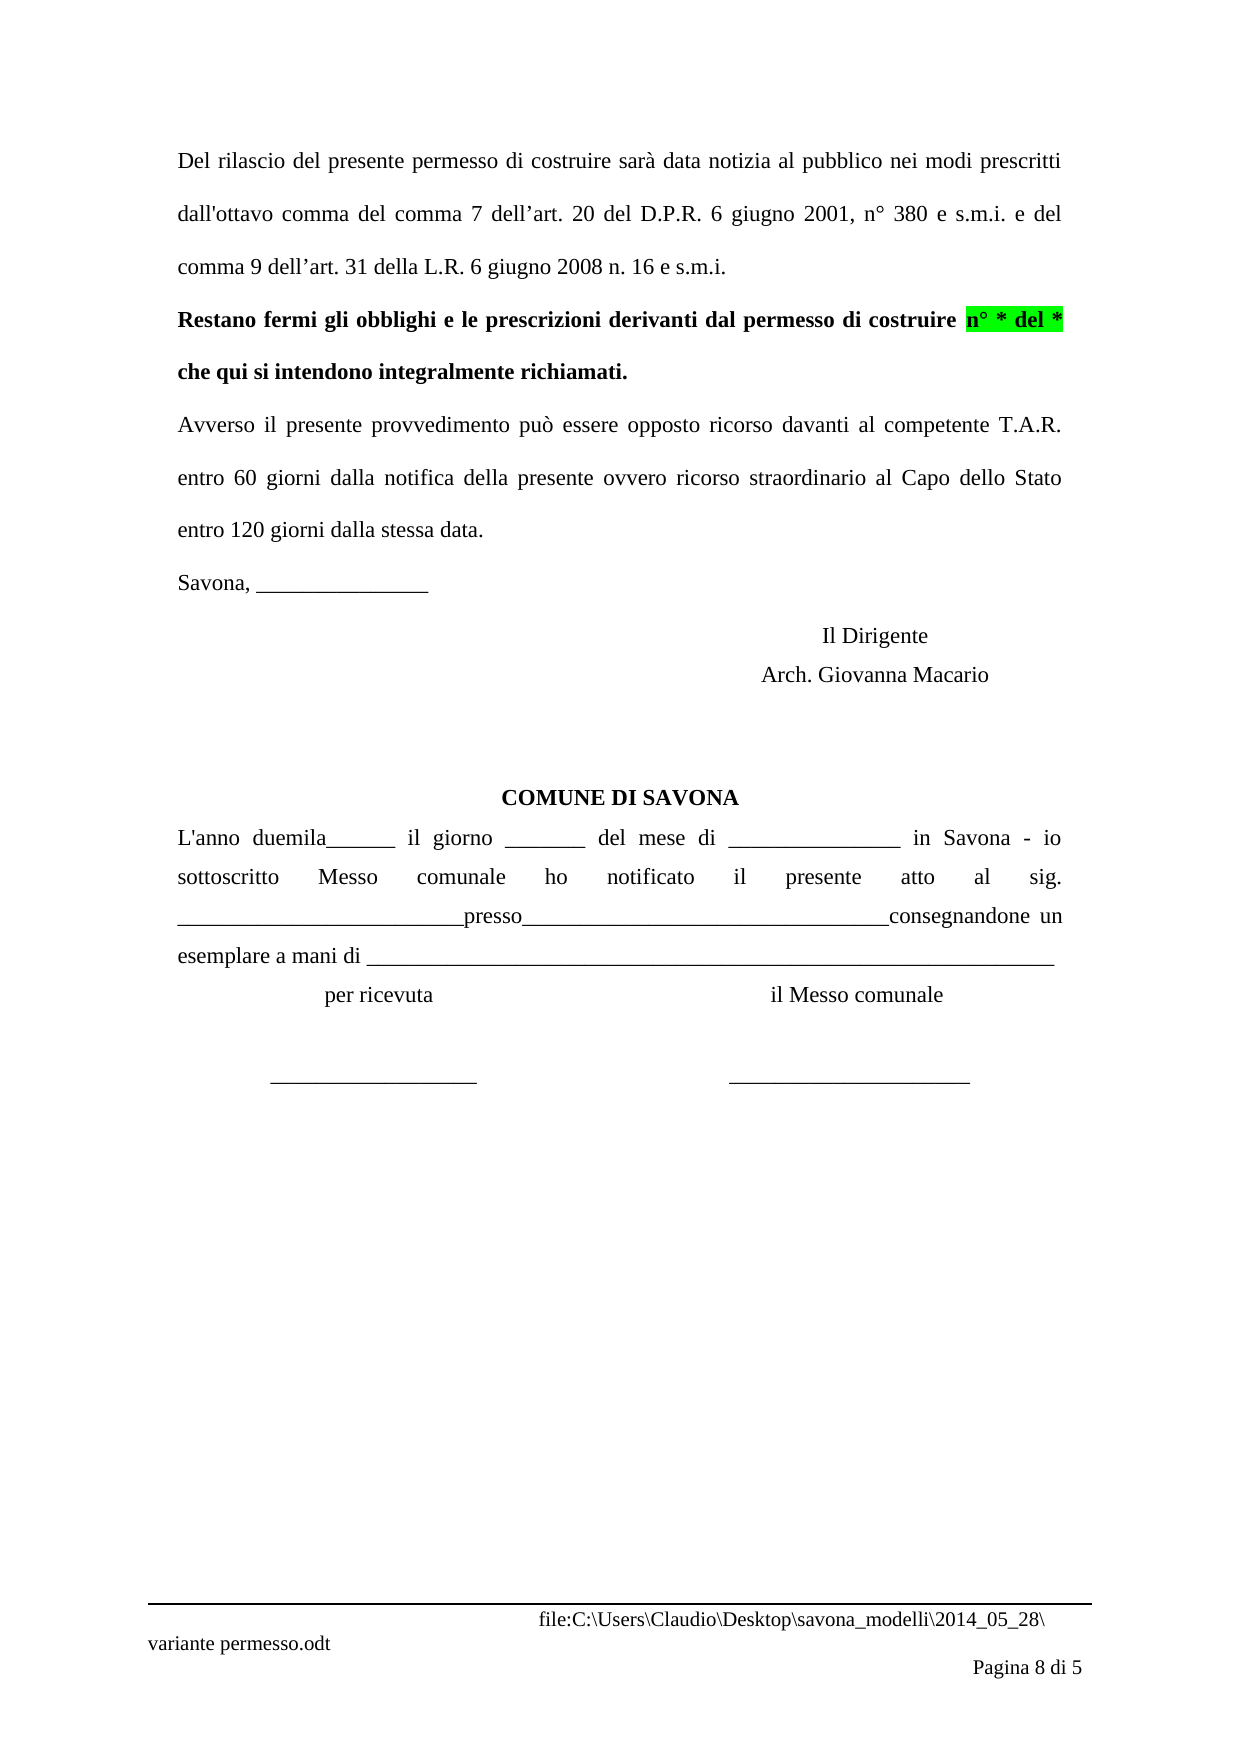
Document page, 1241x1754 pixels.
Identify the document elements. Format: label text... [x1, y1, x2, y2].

text COMUNE DI SAVONA [177, 784, 1063, 810]
text L'anno duemila______ il giorno _______ del mese di _______________ in Savona - io sottoscritto Messo comunale ho notificato il presente atto al sig. _________________________presso________________________________consegnandone un esemplare a mani di ____________________________________________________________ [177, 823, 1063, 968]
text __________________ ­­­­­­­­­­­­_____________________ [177, 1060, 1063, 1087]
text Del rilascio del presente permesso di costruire sarà data notizia al pubblico nei modi prescritti dall'ottavo comma del comma 7 dell’art. 20 del D.P.R. 6 giugno 2001, n° 380 e s.m.i. e del comma 9 dell’art. 31 della L.R. 6 giugno 2008 n. 16 e s.m.i. [177, 148, 1063, 279]
table_header Il Dirigente Arch. Giovanna Macario [628, 622, 1122, 688]
text Savona, _______________ [177, 569, 1063, 596]
text per ricevuta il Messo comunale [177, 981, 1063, 1008]
text Restano fermi gli obblighi e le prescrizioni derivanti dal permesso di costruire n° * del * che qui si intendono integralmente richiamati. [177, 306, 1063, 385]
table_header [177, 622, 628, 688]
text Avverso il presente provvedimento può essere opposto ricorso davanti al competente T.A.R. entro 60 giorni dalla notifica della presente ovvero ricorso straordinario al Capo dello Stato entro 120 giorni dalla stessa data. [177, 411, 1063, 543]
